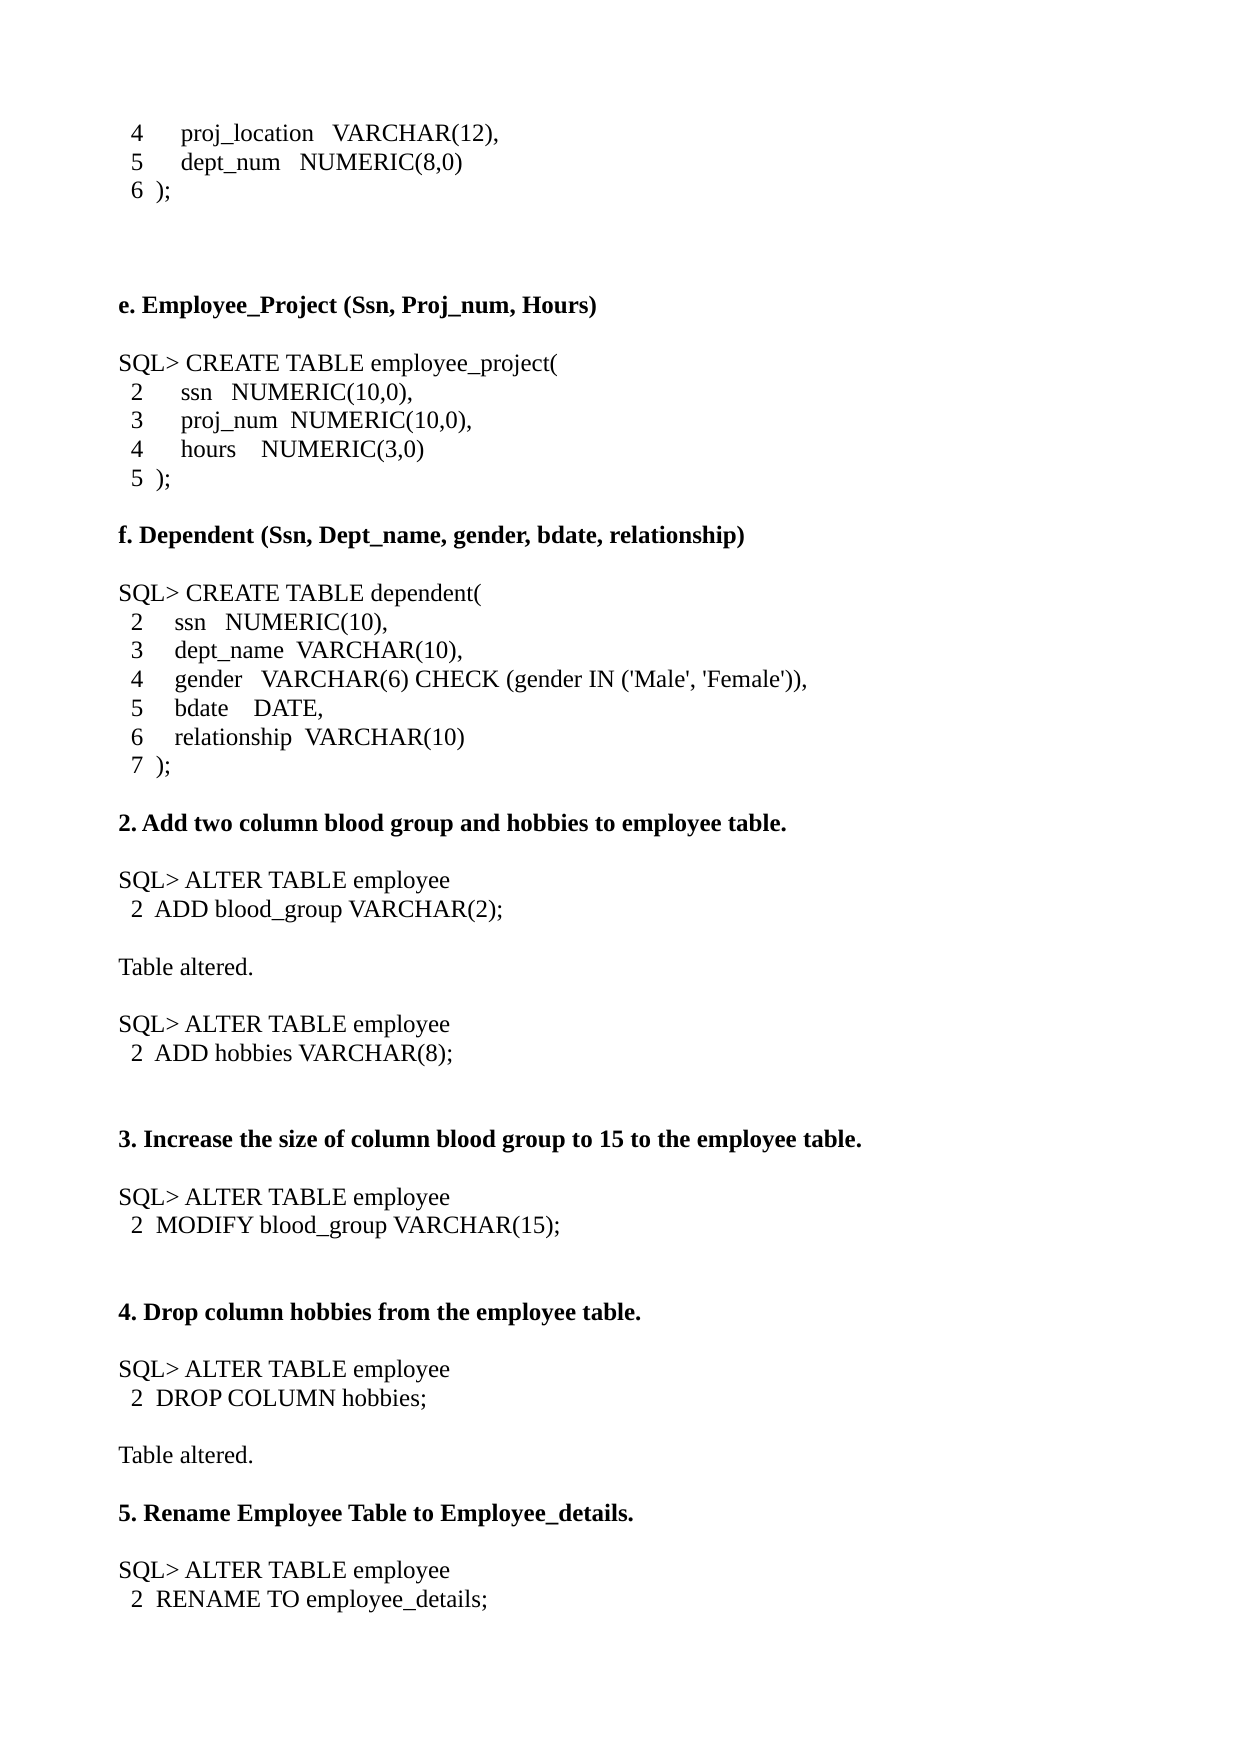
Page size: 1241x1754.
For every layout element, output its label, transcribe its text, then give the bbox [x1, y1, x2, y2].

text 4 gender VARCHAR(6) CHECK (gender IN ('Male', 'Female')), [118, 664, 1122, 693]
text 4. Drop column hobbies from the employee table. [118, 1297, 1122, 1326]
text 3 proj_num NUMERIC(10,0), [118, 406, 1122, 434]
text f. Dependent (Ssn, Dept_name, gender, bdate, relationship) [118, 521, 1122, 549]
text 2 ADD blood_group VARCHAR(2); [118, 894, 1122, 923]
text 2 MODIFY blood_group VARCHAR(15); [118, 1211, 1122, 1239]
text SQL> CREATE TABLE dependent( [118, 578, 1122, 607]
text SQL> ALTER TABLE employee [118, 1556, 1122, 1584]
text 4 hours NUMERIC(3,0) [118, 434, 1122, 463]
text Table altered. [118, 1441, 1122, 1469]
text e. Employee_Project (Ssn, Proj_num, Hours) [118, 291, 1122, 319]
text 4 proj_location VARCHAR(12), [118, 118, 1122, 147]
text 6 relationship VARCHAR(10) [118, 722, 1122, 751]
text 2. Add two column blood group and hobbies to employee table. [118, 808, 1122, 837]
text SQL> ALTER TABLE employee [118, 1009, 1122, 1038]
text 5 dept_num NUMERIC(8,0) [118, 147, 1122, 176]
text 5. Rename Employee Table to Employee_details. [118, 1498, 1122, 1527]
text 2 RENAME TO employee_details; [118, 1584, 1122, 1613]
text SQL> ALTER TABLE employee [118, 866, 1122, 894]
text Table altered. [118, 952, 1122, 981]
text 2 ssn NUMERIC(10), [118, 607, 1122, 636]
text 5 bdate DATE, [118, 693, 1122, 722]
text 2 ADD hobbies VARCHAR(8); [118, 1038, 1122, 1067]
text 6 ); [118, 176, 1122, 204]
text 7 ); [118, 751, 1122, 779]
text SQL> CREATE TABLE employee_project( [118, 348, 1122, 377]
text 2 ssn NUMERIC(10,0), [118, 377, 1122, 406]
text SQL> ALTER TABLE employee [118, 1182, 1122, 1211]
text 5 ); [118, 463, 1122, 492]
text 3 dept_name VARCHAR(10), [118, 636, 1122, 664]
text 3. Increase the size of column blood group to 15 to the employee table. [118, 1124, 1122, 1153]
text SQL> ALTER TABLE employee [118, 1354, 1122, 1383]
text 2 DROP COLUMN hobbies; [118, 1383, 1122, 1412]
